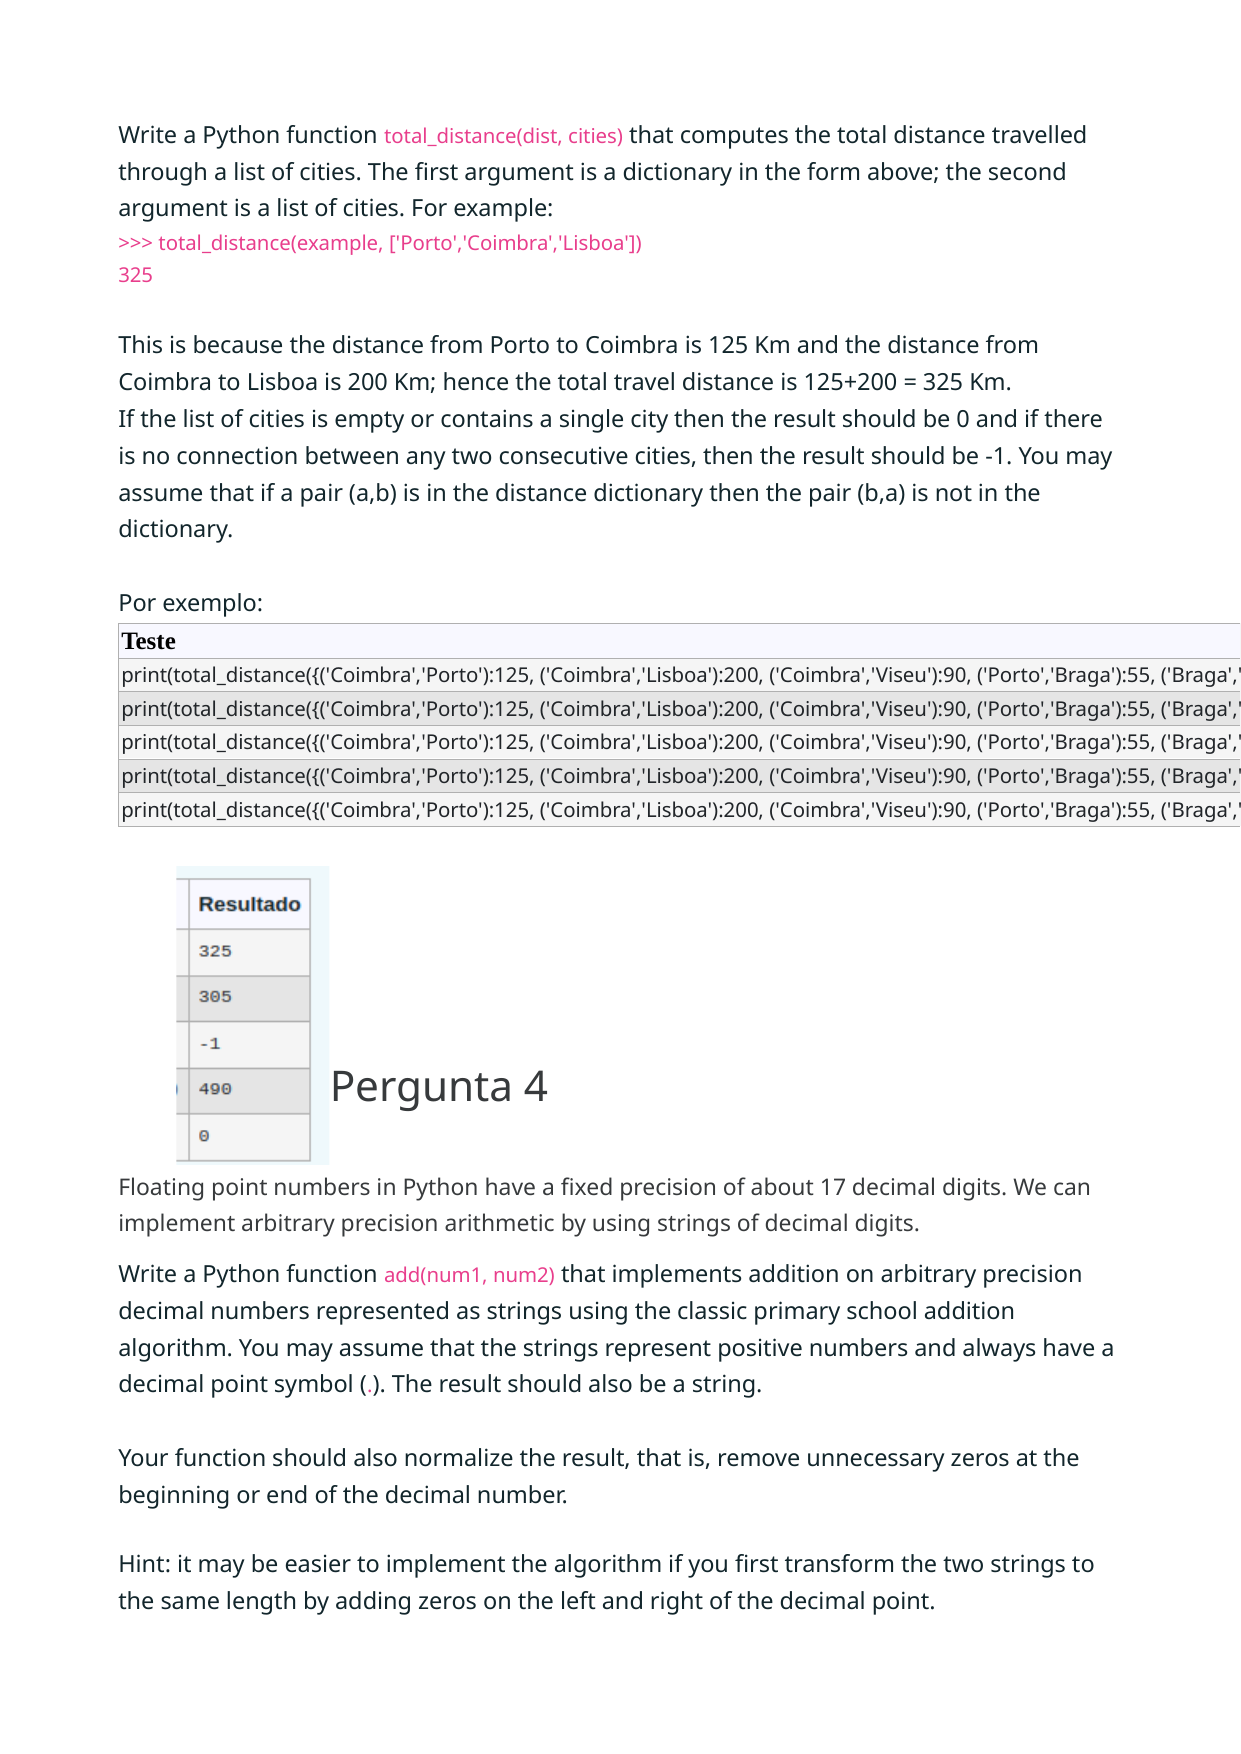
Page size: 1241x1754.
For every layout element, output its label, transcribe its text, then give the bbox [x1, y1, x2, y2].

table_cell print(total_distance({('Coimbra','Porto'):125, ('Coimbra','Lisboa'):200, ('Coimbra','Viseu'):90, ('Porto','Braga'):55, ('Braga','Vigo [119, 793, 1240, 826]
text Por exemplo: [118, 586, 1122, 618]
text Floating point numbers in Python have a fixed precision of about 17 decimal digits. We can implement arbitrary precision arithmetic by using strings of decimal digits. [118, 1171, 1122, 1238]
table_cell print(total_distance({('Coimbra','Porto'):125, ('Coimbra','Lisboa'):200, ('Coimbra','Viseu'):90, ('Porto','Braga'):55, ('Braga','Vigo'):110}, ['Lisboa','Coimbra','Porto','Braga','Vigo'])) [119, 760, 1240, 792]
picture [176, 866, 330, 1165]
text Pergunta 4 [330, 1056, 1122, 1113]
text Write a Python function total_distance(dist, cities) that computes the total distance travelled through a list of cities. The first argument is a dictionary in the form above; the second argument is a list of cities. For example: [118, 118, 1122, 224]
text [118, 1056, 176, 1113]
table_cell print(total_distance({('Coimbra','Porto'):125, ('Coimbra','Lisboa'):200, ('Coimbra','Viseu'):90, ('Porto','Braga'):55, ('Braga','Vigo'):110}, ['Porto','Lisboa', 'Coimbra'])) [119, 726, 1240, 758]
table_cell print(total_distance({('Coimbra','Porto'):125, ('Coimbra','Lisboa'):200, ('Coimbra','Viseu'):90, ('Porto','Braga'):55, ('Braga','Vigo'):110}, ['Porto','Coimbra','Lisboa'])) [119, 659, 1240, 691]
text This is because the distance from Porto to Coimbra is 125 Km and the distance from Coimbra to Lisboa is 200 Km; hence the total travel distance is 125+200 = 325 Km. [118, 329, 1122, 397]
table_cell print(total_distance({('Coimbra','Porto'):125, ('Coimbra','Lisboa'):200, ('Coimbra','Viseu'):90, ('Porto','Braga'):55, ('Braga','Vigo'):110}, ['Porto','Coimbra','Viseu','Coimbra'])) [119, 692, 1240, 725]
text Your function should also normalize the result, that is, remove unnecessary zeros at the beginning or end of the decimal number. [118, 1441, 1122, 1510]
text Write a Python function add(num1, num2) that implements addition on arbitrary precision decimal numbers represented as strings using the classic primary school addition algorithm. You may assume that the strings represent positive numbers and always have a decimal point symbol (.). The result should also be a string. [118, 1257, 1122, 1400]
text >>> total_distance(example, ['Porto','Coimbra','Lisboa']) 325 [118, 228, 1122, 288]
text If the list of cities is empty or contains a single city then the result should be 0 and if there is no connection between any two consecutive cities, then the result should be -1. You may assume that if a pair (a,b) is in the distance dictionary then the pair (b,a) is not in the dictionary. [118, 402, 1122, 544]
text Hint: it may be easier to implement the algorithm if you first transform the two strings to the same length by adding zeros on the left and right of the decimal point. [118, 1548, 1122, 1617]
table_header Teste [119, 624, 1240, 658]
